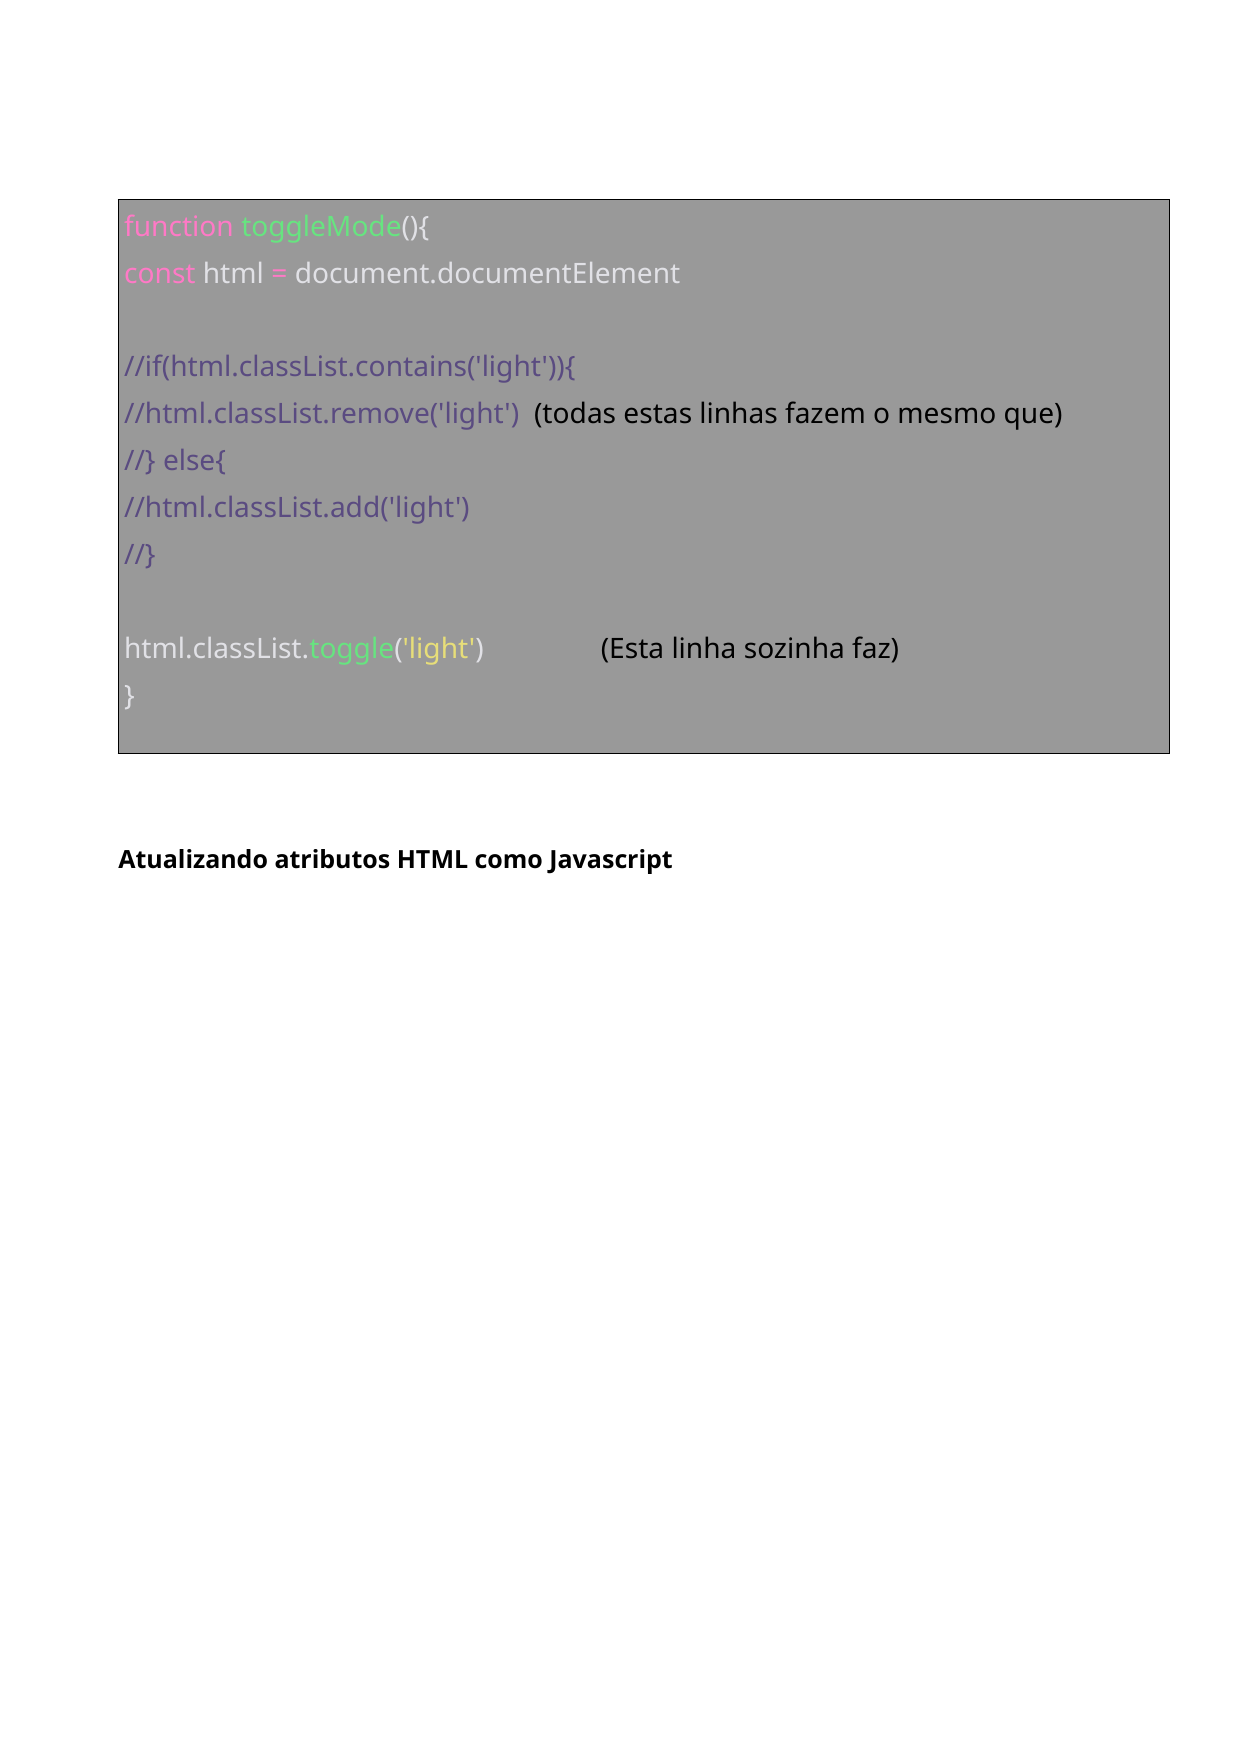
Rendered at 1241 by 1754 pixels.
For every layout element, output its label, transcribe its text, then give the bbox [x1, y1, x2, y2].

text Atualizando atributos HTML como Javascript [118, 835, 1122, 876]
table_header function toggleMode(){ const html = document.documentElement //if(html.classList.contains('light')){ //html.classList.remove('light') (todas estas linhas fazem o mesmo que) //} else{ //html.classList.add('light') //} html.classList.toggle('light') (Esta linha sozinha faz) } [119, 200, 1169, 753]
